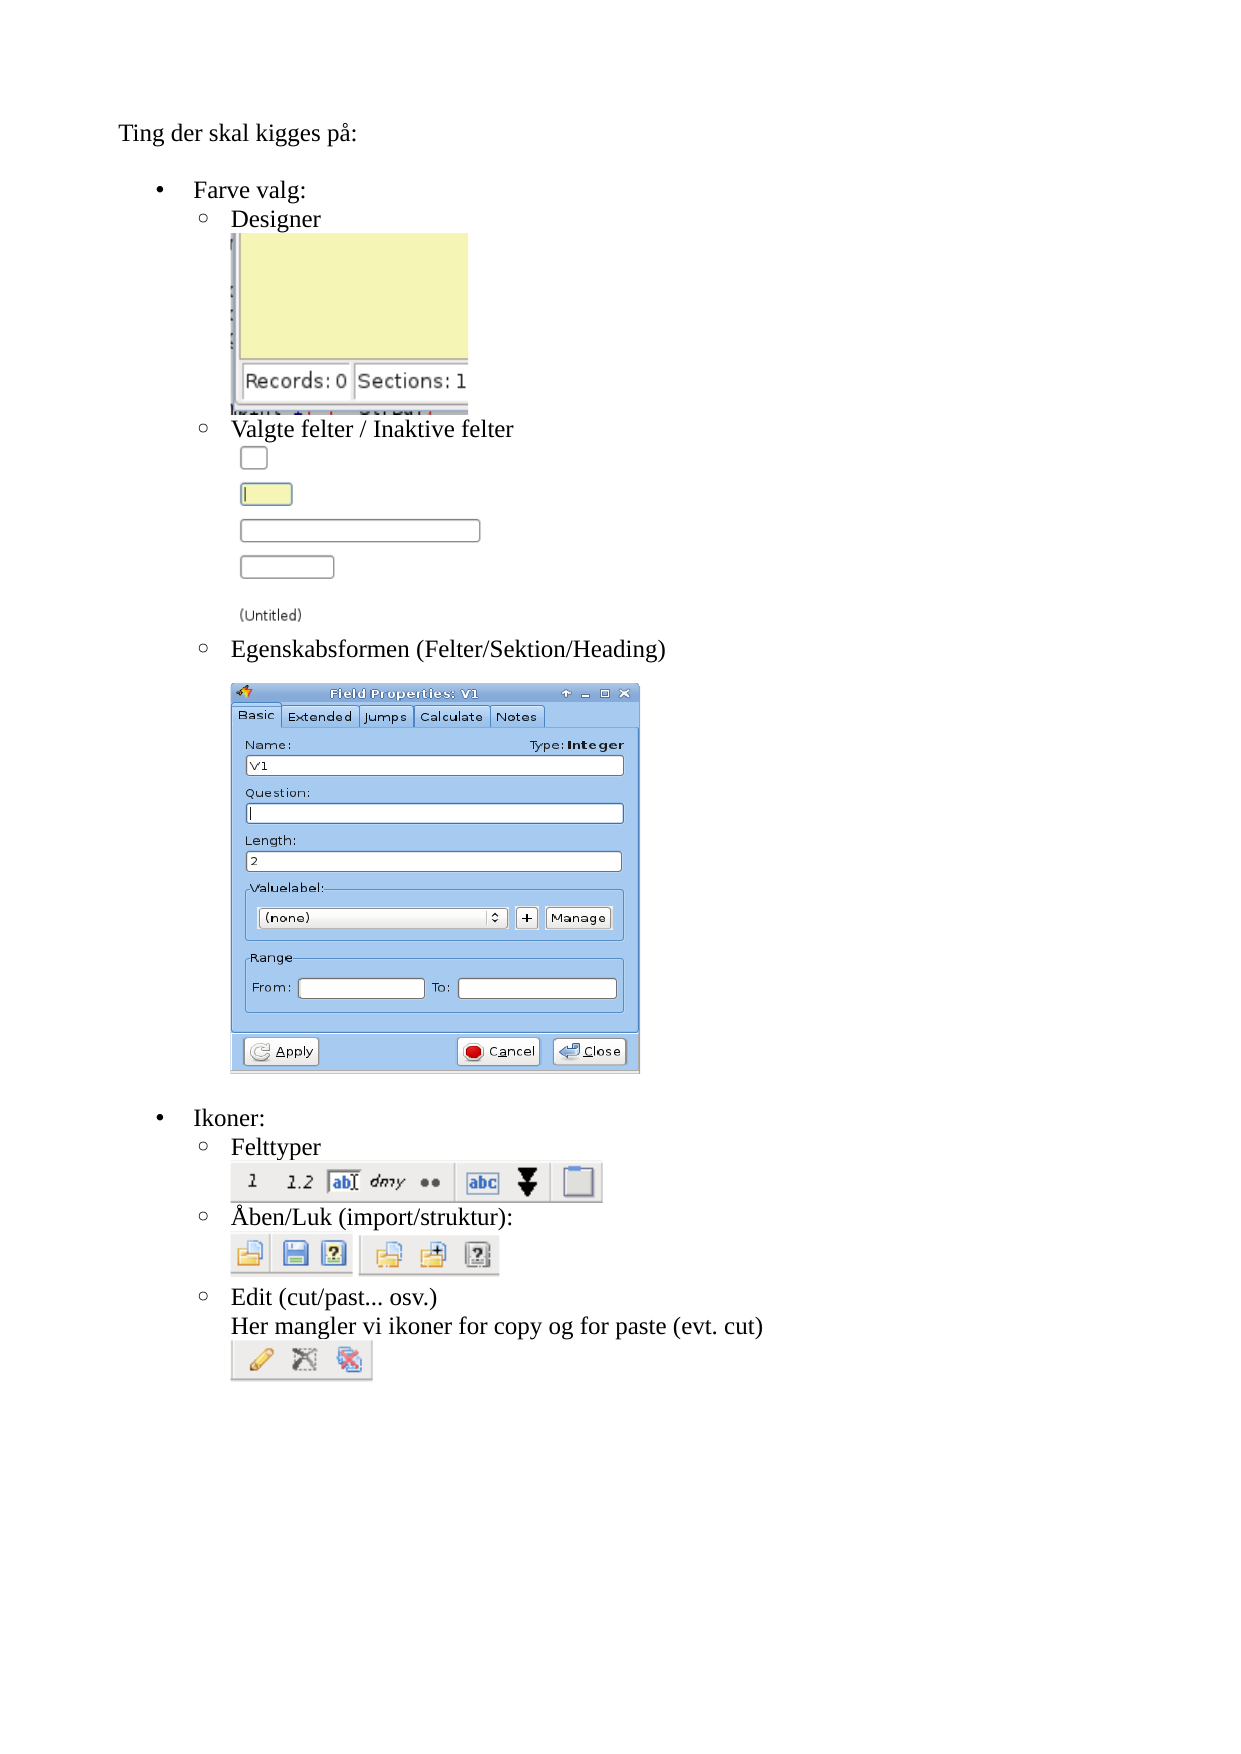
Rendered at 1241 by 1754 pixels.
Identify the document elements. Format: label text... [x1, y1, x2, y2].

list Edit (cut/past... osv.) Her mangler vi ikoner for copy og for paste (evt. cut) [193, 1282, 1122, 1382]
text Ting der skal kigges på: [118, 118, 1122, 147]
picture [230, 443, 496, 635]
list Farve valg: [156, 176, 1122, 204]
list Felttyper [193, 1132, 1122, 1202]
picture [230, 683, 640, 1074]
list Åben/Luk (import/struktur): [193, 1202, 1122, 1282]
picture [230, 233, 469, 415]
picture [230, 1339, 373, 1382]
list Ikoner: [156, 1103, 1122, 1132]
list Designer [193, 204, 1122, 414]
list Egenskabsformen (Felter/Sektion/Heading) [193, 634, 1122, 1103]
picture [230, 1160, 603, 1203]
list Valgte felter / Inaktive felter [193, 414, 1122, 634]
picture [230, 1231, 353, 1277]
picture [358, 1234, 500, 1277]
